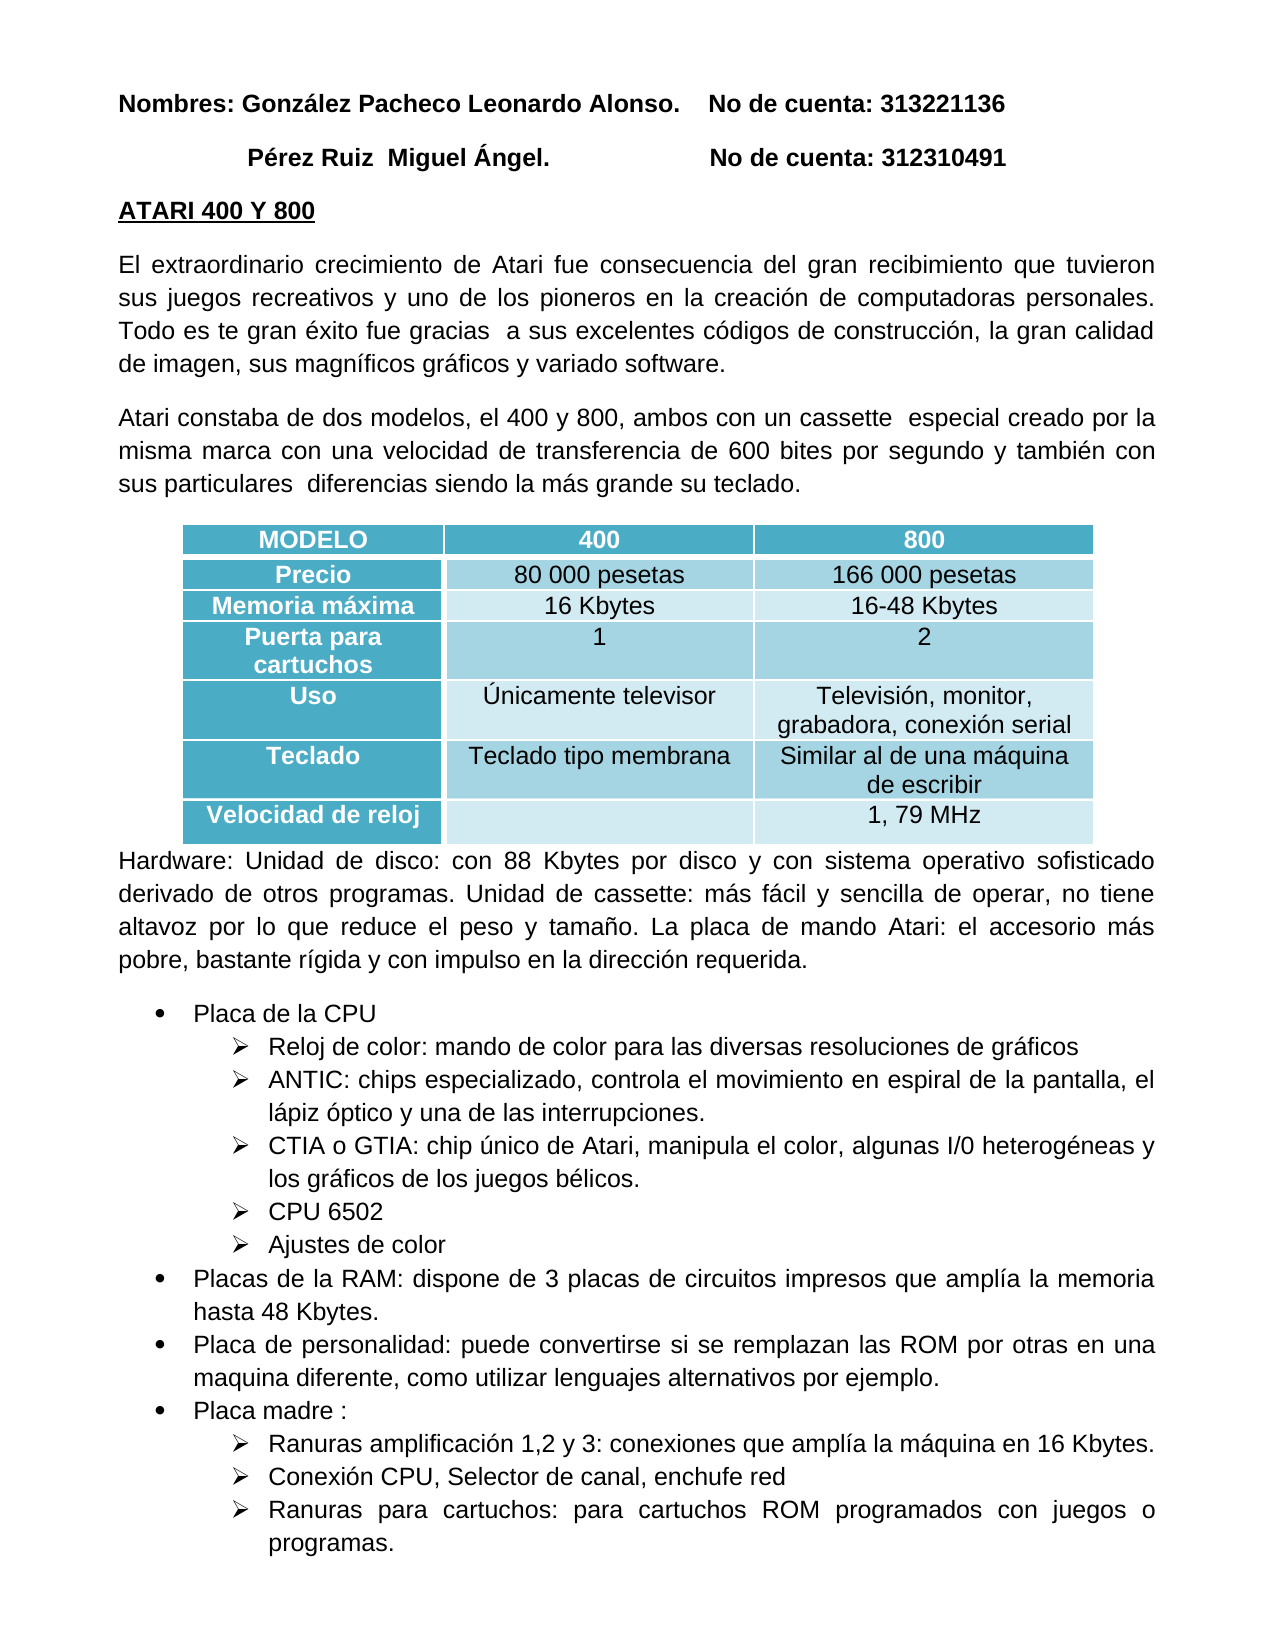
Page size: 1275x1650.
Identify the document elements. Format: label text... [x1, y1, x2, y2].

table_header 400 [445, 525, 753, 554]
table_cell 1, 79 MHz [755, 801, 1093, 844]
text Pérez Ruiz Miguel Ángel. No de cuenta: 312310491 [118, 142, 1157, 171]
list CTIA o GTIA: chip único de Atari, manipula el color, algunas I/0 heterogéneas y los gráficos de los juegos bélicos. [231, 1131, 1157, 1193]
list Reloj de color: mando de color para las diversas resoluciones de gráficos [231, 1032, 1157, 1061]
list Conexión CPU, Selector de canal, enchufe red [231, 1462, 1157, 1491]
table_cell Similar al de una máquina de escribir [755, 741, 1093, 798]
table_cell 166 000 pesetas [755, 560, 1093, 589]
table_cell [447, 801, 753, 844]
table_cell Únicamente televisor [447, 681, 753, 739]
table_cell 16-48 Kbytes [755, 591, 1093, 620]
text El extraordinario crecimiento de Atari fue consecuencia del gran recibimiento que tuvieron sus juegos recreativos y uno de los pioneros en la creación de computadoras personales. Todo es te gran éxito fue gracias a sus excelentes códigos de construcción, la gran calidad de imagen, sus magníficos gráficos y variado software. [118, 250, 1157, 378]
table_cell Puerta para cartuchos [183, 622, 441, 679]
table_cell 80 000 pesetas [447, 560, 753, 589]
list Placas de la RAM: dispone de 3 placas de circuitos impresos que amplía la memoria hasta 48 Kbytes. [156, 1263, 1157, 1325]
list ANTIC: chips especializado, controla el movimiento en espiral de la pantalla, el lápiz óptico y una de las interrupciones. [231, 1065, 1157, 1127]
text Hardware: Unidad de disco: con 88 Kbytes por disco y con sistema operativo sofisticado derivado de otros programas. Unidad de cassette: más fácil y sencilla de operar, no tiene altavoz por lo que reduce el peso y tamaño. La placa de mando Atari: el accesorio más pobre, bastante rígida y con impulso en la dirección requerida. [118, 846, 1157, 974]
table_cell 1 [447, 622, 753, 679]
text Nombres: González Pacheco Leonardo Alonso. No de cuenta: 313221136 [118, 89, 1157, 117]
table_cell 2 [755, 622, 1093, 679]
list Placa de personalidad: puede convertirse si se remplazan las ROM por otras en una maquina diferente, como utilizar lenguajes alternativos por ejemplo. [156, 1330, 1157, 1392]
table_cell Velocidad de reloj [183, 801, 441, 844]
table_header MODELO [183, 525, 443, 554]
list CPU 6502 [231, 1197, 1157, 1226]
table_header 800 [755, 525, 1093, 554]
list Placa de la CPU [156, 999, 1157, 1028]
list Ranuras amplificación 1,2 y 3: conexiones que amplía la máquina en 16 Kbytes. [231, 1429, 1157, 1458]
text ATARI 400 Y 800 [118, 196, 1157, 225]
table_cell Teclado [183, 741, 441, 798]
list Ranuras para cartuchos: para cartuchos ROM programados con juegos o programas. [231, 1495, 1157, 1557]
table_cell Memoria máxima [183, 591, 441, 620]
table_cell 16 Kbytes [447, 591, 753, 620]
text Atari constaba de dos modelos, el 400 y 800, ambos con un cassette especial creado por la misma marca con una velocidad de transferencia de 600 bites por segundo y también con sus particulares diferencias siendo la más grande su teclado. [118, 403, 1157, 498]
table_cell Uso [183, 681, 441, 739]
table_cell Televisión, monitor, grabadora, conexión serial [755, 681, 1093, 739]
list Placa madre : [156, 1396, 1157, 1425]
table_cell Teclado tipo membrana [447, 741, 753, 798]
table_cell Precio [183, 560, 441, 589]
list Ajustes de color [231, 1230, 1157, 1259]
